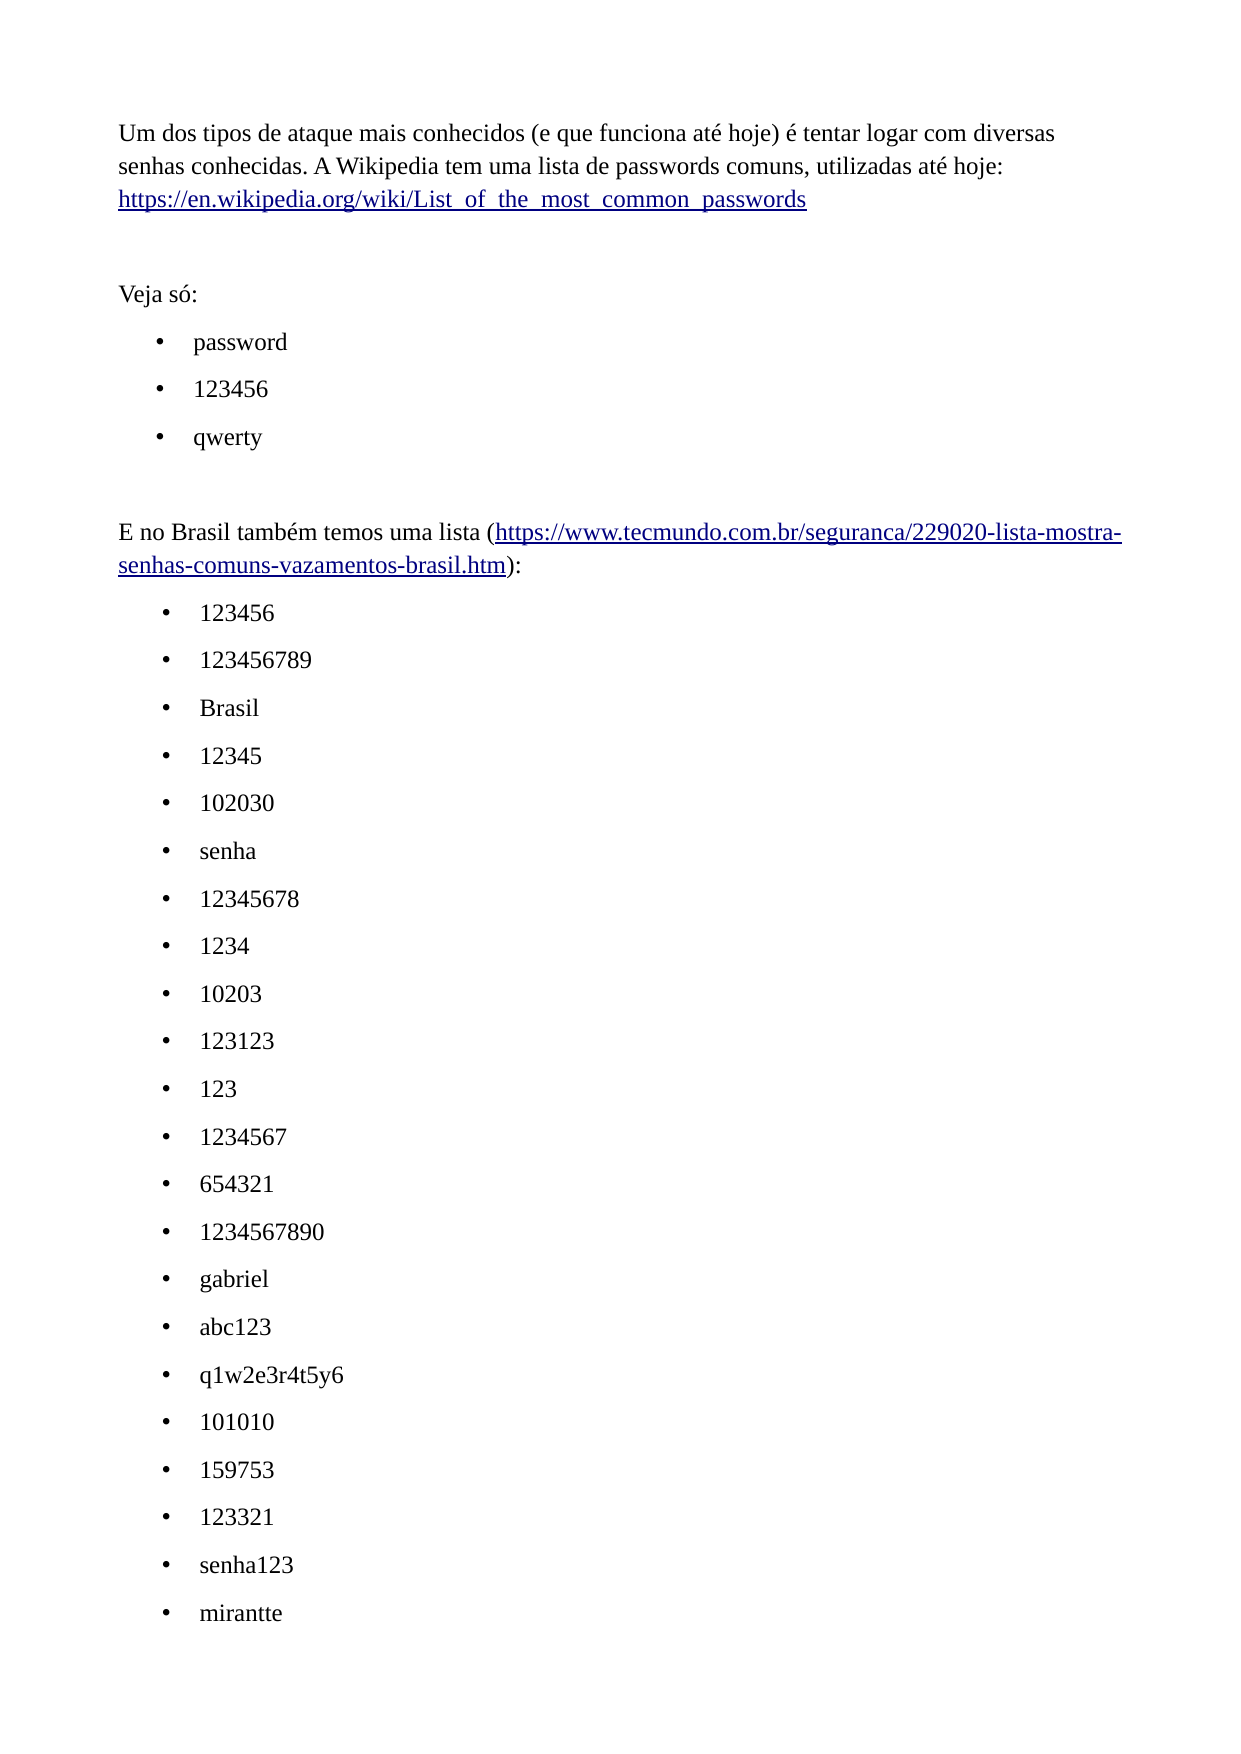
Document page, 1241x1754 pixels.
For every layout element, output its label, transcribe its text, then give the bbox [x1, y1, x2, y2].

list 654321 [162, 1169, 1122, 1198]
list q1w2e3r4t5y6 [162, 1360, 1122, 1388]
text Um dos tipos de ataque mais conhecidos (e que funciona até hoje) é tentar logar com diversas senhas conhecidas. A Wikipedia tem uma lista de passwords comuns, utilizadas até hoje: https://en.wikipedia.org/wiki/List_of_the_most_common_passwords [118, 118, 1122, 213]
list 10203 [162, 979, 1122, 1008]
text Veja só: [118, 279, 1122, 308]
text E no Brasil também temos uma lista (https://www.tecmundo.com.br/seguranca/229020-lista-mostra-senhas-comuns-vazamentos-brasil.htm): [118, 517, 1122, 579]
list 123456 [162, 598, 1122, 627]
list 123321 [162, 1502, 1122, 1531]
list 12345678 [162, 884, 1122, 912]
list 12345 [162, 741, 1122, 769]
list 102030 [162, 788, 1122, 817]
list senha [162, 836, 1122, 865]
list qwerty [156, 422, 1122, 451]
list 123456 [156, 374, 1122, 403]
list 123456789 [162, 646, 1122, 674]
list Brasil [162, 693, 1122, 722]
list senha123 [162, 1550, 1122, 1579]
list abc123 [162, 1312, 1122, 1341]
list 1234567890 [162, 1217, 1122, 1246]
list 123123 [162, 1026, 1122, 1055]
list 159753 [162, 1455, 1122, 1484]
list 1234 [162, 931, 1122, 960]
list 101010 [162, 1407, 1122, 1436]
list password [156, 327, 1122, 356]
list gabriel [162, 1264, 1122, 1293]
list 123 [162, 1074, 1122, 1103]
list 1234567 [162, 1122, 1122, 1150]
list mirantte [162, 1598, 1122, 1626]
